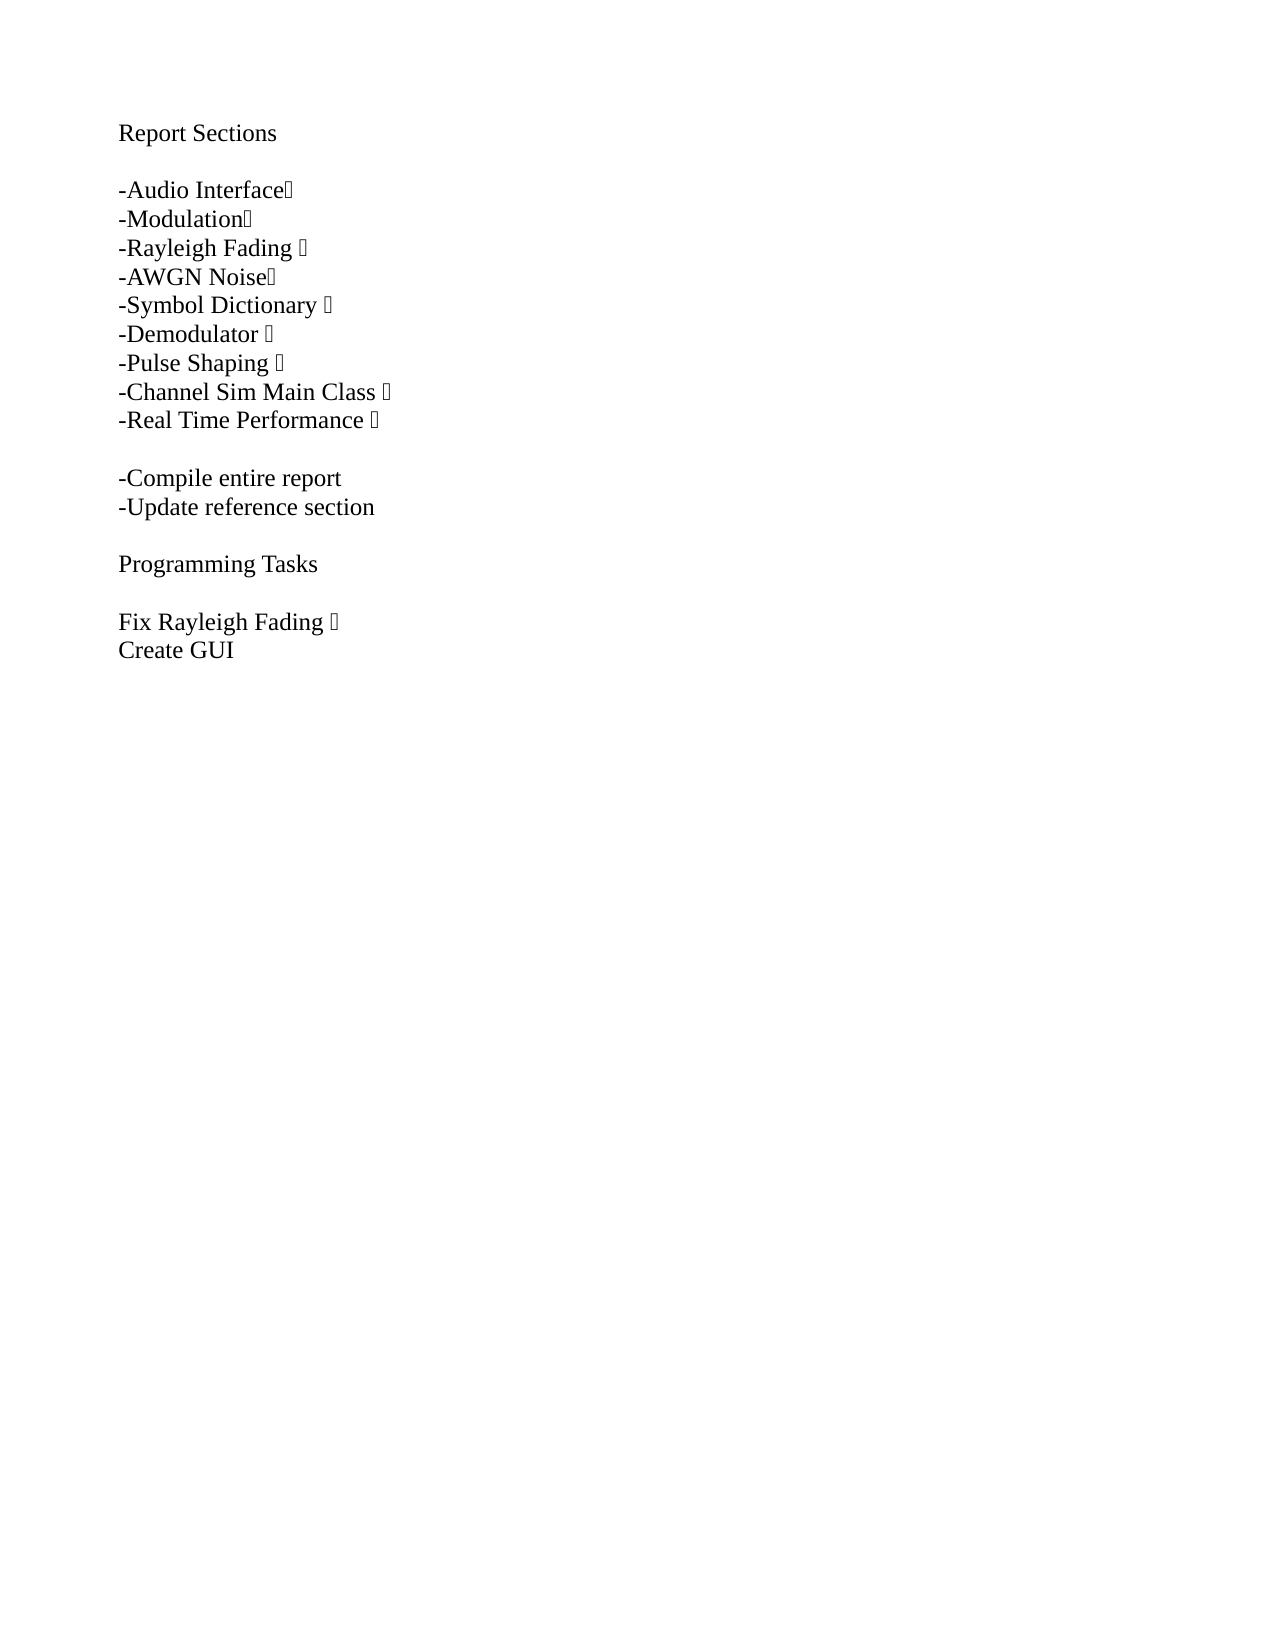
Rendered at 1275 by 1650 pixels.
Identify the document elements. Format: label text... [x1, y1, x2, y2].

text Create GUI [118, 636, 1157, 664]
text -AWGN Noise [118, 262, 1157, 291]
text -Audio Interface [118, 176, 1157, 204]
text Fix Rayleigh Fading  [118, 607, 1157, 636]
text -Symbol Dictionary  [118, 291, 1157, 319]
text -Update reference section [118, 492, 1157, 521]
text Report Sections [118, 118, 1157, 147]
text -Pulse Shaping  [118, 348, 1157, 377]
text Programming Tasks [118, 549, 1157, 578]
text -Modulation [118, 204, 1157, 233]
text -Demodulator  [118, 319, 1157, 348]
text -Real Time Performance  [118, 406, 1157, 434]
text -Channel Sim Main Class  [118, 377, 1157, 406]
text -Rayleigh Fading  [118, 233, 1157, 262]
text -Compile entire report [118, 463, 1157, 492]
